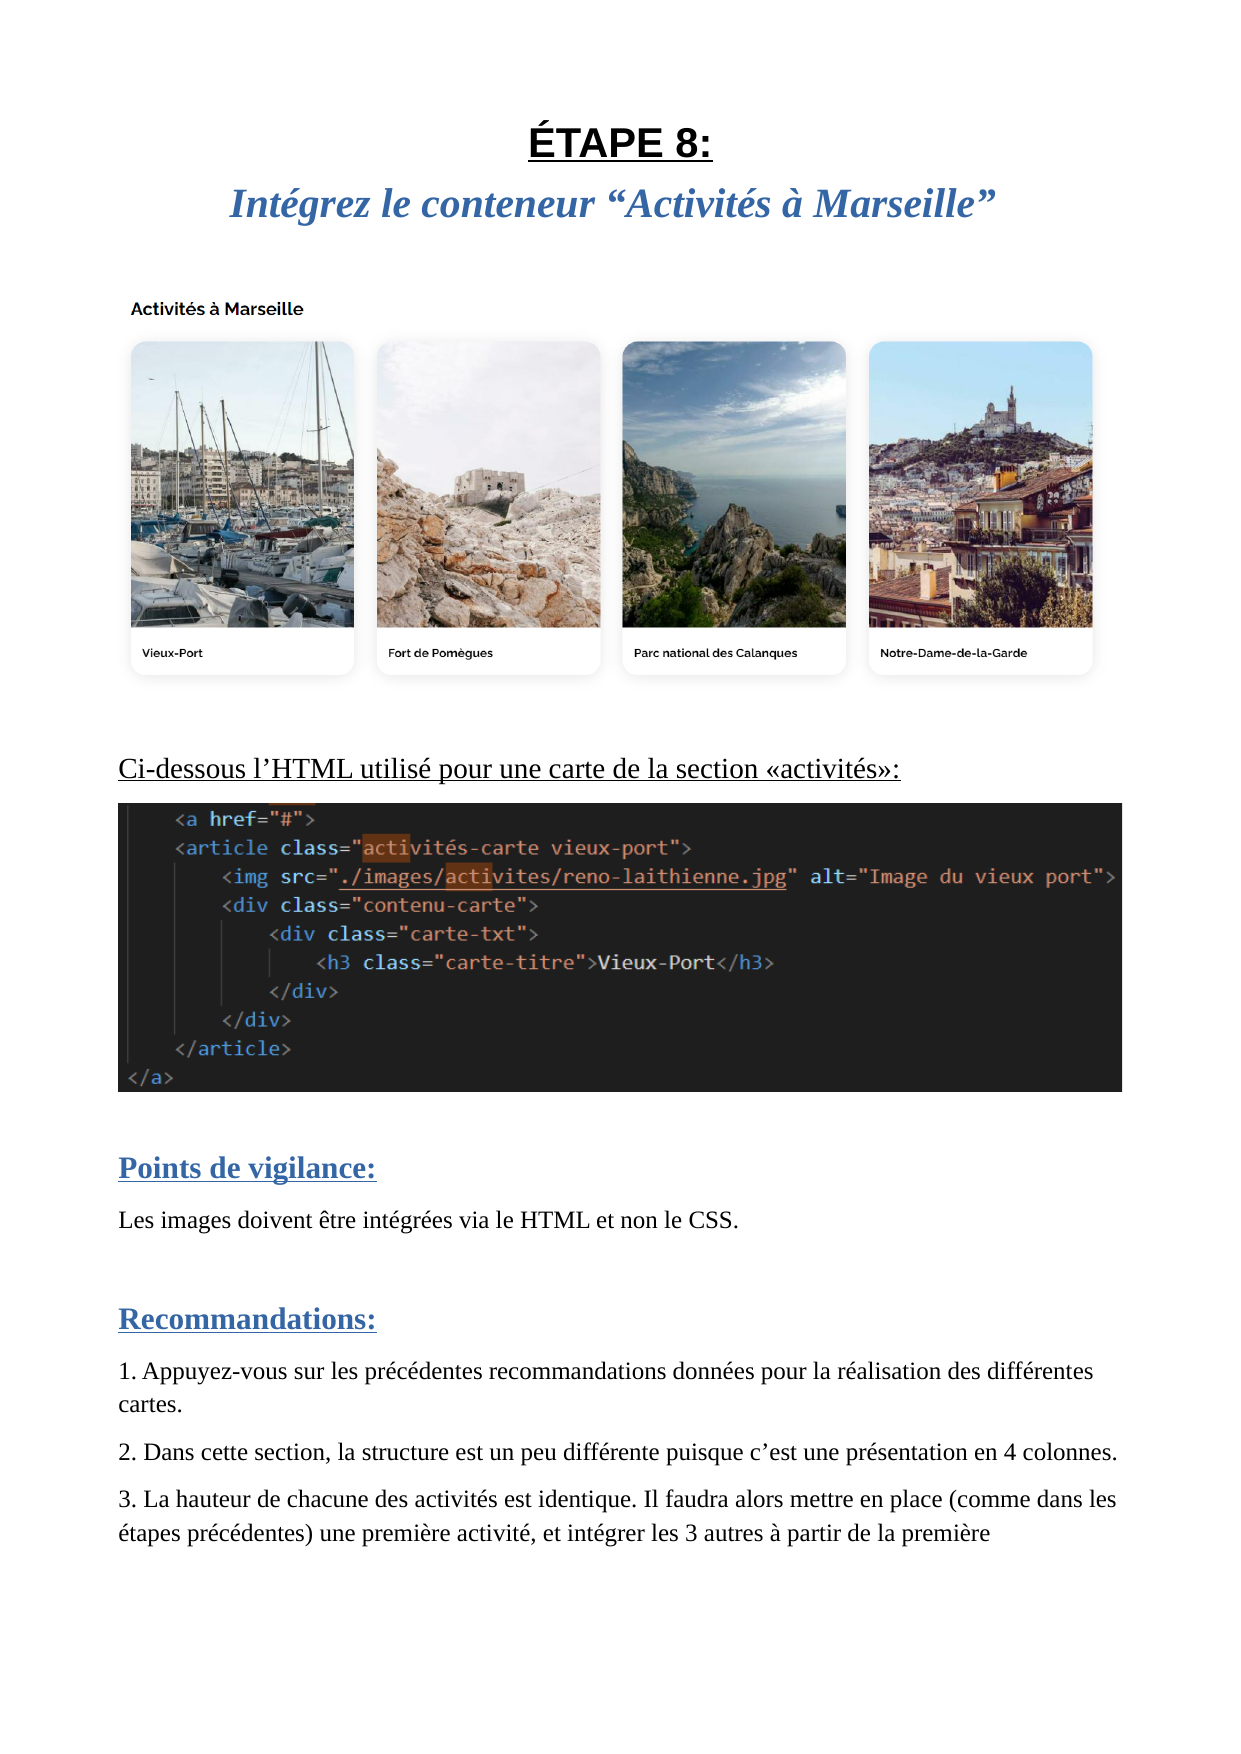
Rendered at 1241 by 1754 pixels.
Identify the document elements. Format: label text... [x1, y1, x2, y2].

text Les images doivent être intégrées via le HTML et non le CSS. [118, 1205, 1122, 1234]
text Ci-dessous l’HTML utilisé pour une carte de la section «activités»: [118, 751, 1122, 784]
text 3. La hauteur de chacune des activités est identique. Il faudra alors mettre en place (comme dans les étapes précédentes) une première activité, et intégrer les 3 autres à partir de la première [118, 1484, 1122, 1546]
subtitle ÉTAPE 8: [118, 118, 1122, 166]
text 2. Dans cette section, la structure est un peu différente puisque c’est une présentation en 4 colonnes. [118, 1437, 1122, 1466]
text Points de vigilance: [118, 1149, 1122, 1185]
text 1. Appuyez-vous sur les précédentes recommandations données pour la réalisation des différentes cartes. [118, 1356, 1122, 1418]
picture [118, 803, 1123, 1092]
text Intégrez le conteneur “Activités à Marseille” [118, 178, 1122, 226]
picture [118, 295, 1123, 693]
text Recommandations: [118, 1301, 1122, 1336]
